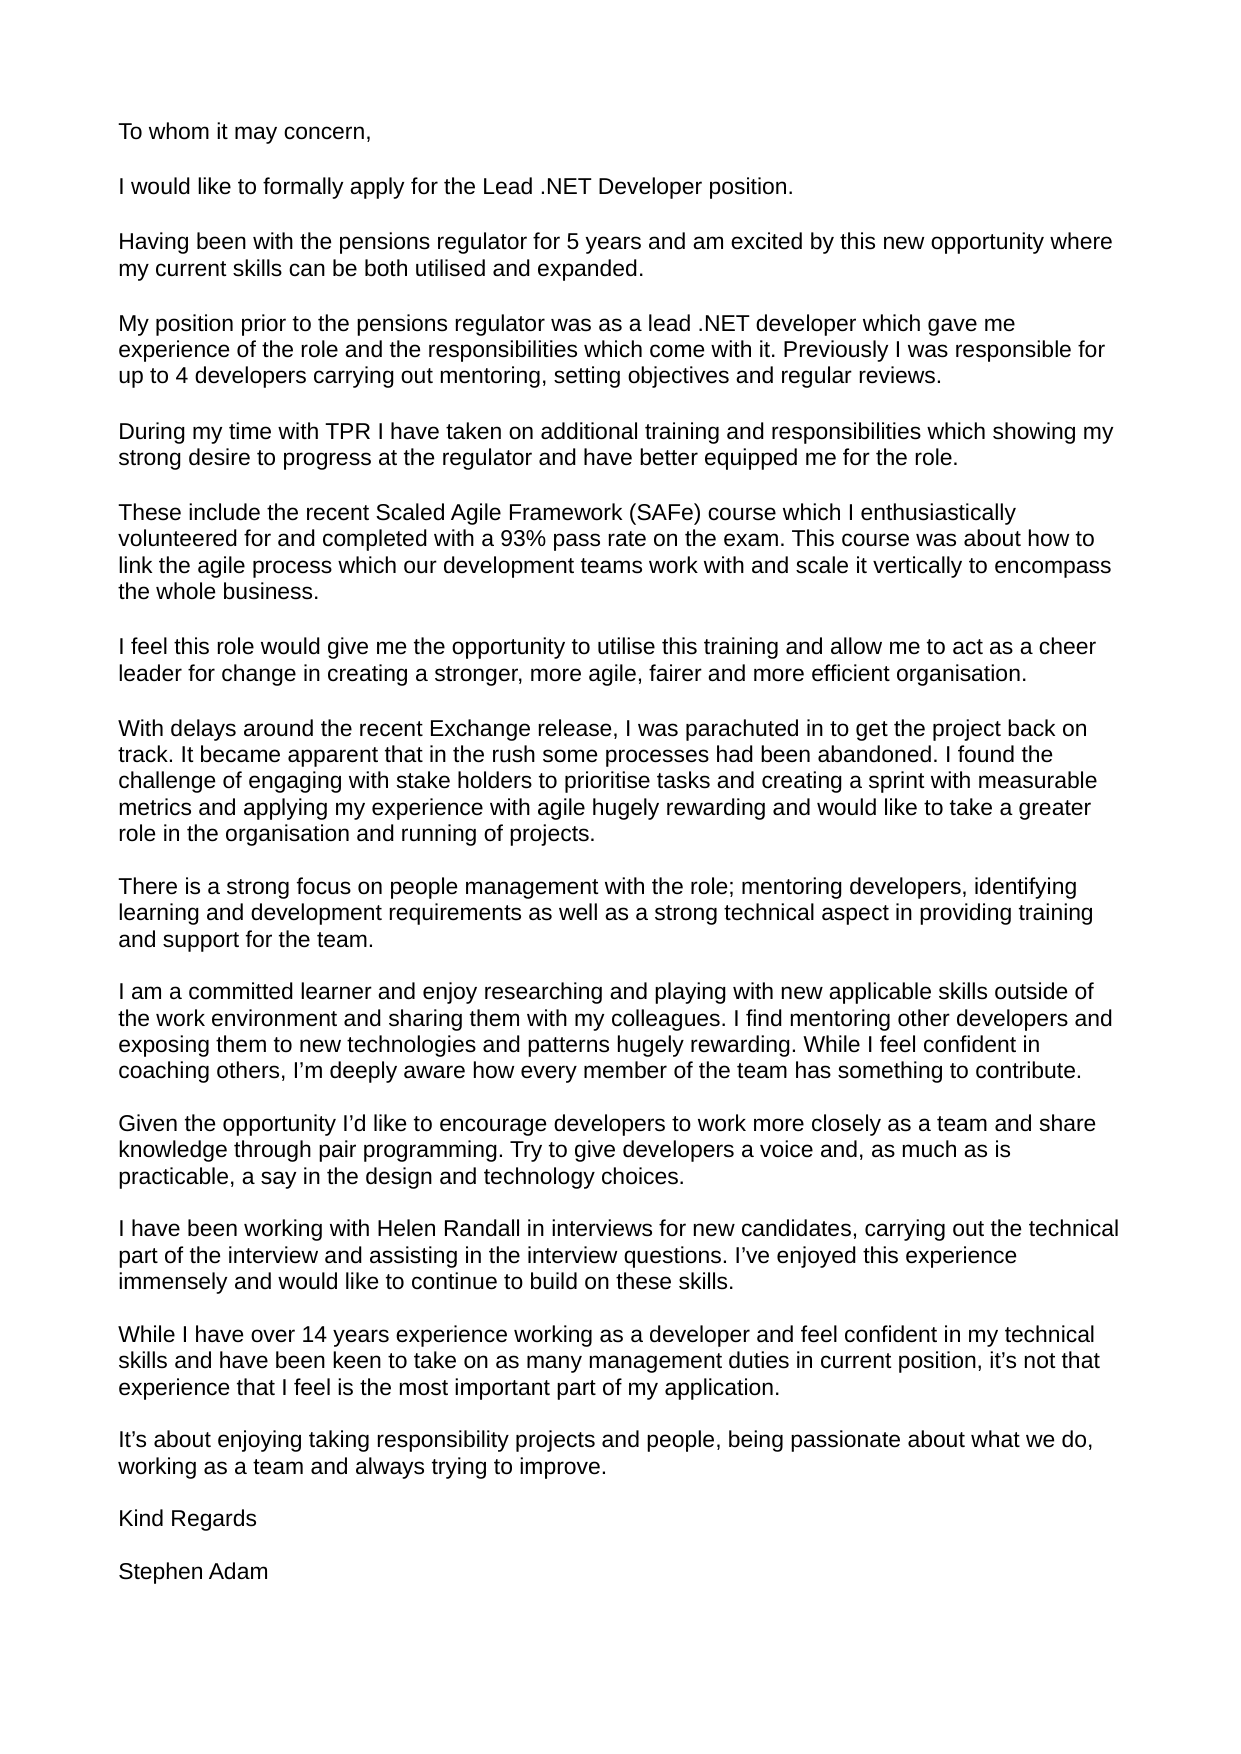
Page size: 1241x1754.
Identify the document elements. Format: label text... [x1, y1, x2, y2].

text I would like to formally apply for the Lead .NET Developer position. [118, 173, 1122, 199]
text To whom it may concern, [118, 118, 1122, 144]
text My position prior to the pensions regulator was as a lead .NET developer which gave me experience of the role and the responsibilities which come with it. Previously I was responsible for up to 4 developers carrying out mentoring, setting objectives and regular reviews. [118, 310, 1122, 389]
text It’s about enjoying taking responsibility projects and people, being passionate about what we do, working as a team and always trying to improve. [118, 1426, 1122, 1479]
text These include the recent Scaled Agile Framework (SAFe) course which I enthusiastically volunteered for and completed with a 93% pass rate on the exam. This course was about how to link the agile process which our development teams work with and scale it vertically to encompass the whole business. [118, 499, 1122, 604]
text Having been with the pensions regulator for 5 years and am excited by this new opportunity where my current skills can be both utilised and expanded. [118, 228, 1122, 281]
text I feel this role would give me the opportunity to utilise this training and allow me to act as a cheer leader for change in creating a stronger, more agile, fairer and more efficient organisation. [118, 633, 1122, 686]
text Kind Regards [118, 1505, 1122, 1532]
text I have been working with Helen Randall in interviews for new candidates, carrying out the technical part of the interview and assisting in the interview questions. I’ve enjoyed this experience immensely and would like to continue to build on these skills. [118, 1215, 1122, 1294]
text While I have over 14 years experience working as a developer and feel confident in my technical skills and have been keen to take on as many management duties in current position, it’s not that experience that I feel is the most important part of my application. [118, 1321, 1122, 1400]
text Stephen Adam [118, 1558, 1122, 1584]
text With delays around the recent Exchange release, I was parachuted in to get the project back on track. It became apparent that in the rush some processes had been abandoned. I found the challenge of engaging with stake holders to prioritise tasks and creating a sprint with measurable metrics and applying my experience with agile hugely rewarding and would like to take a greater role in the organisation and running of projects. [118, 715, 1122, 846]
text During my time with TPR I have taken on additional training and responsibilities which showing my strong desire to progress at the regulator and have better equipped me for the role. [118, 418, 1122, 470]
text There is a strong focus on people management with the role; mentoring developers, identifying learning and development requirements as well as a strong technical aspect in providing training and support for the team. [118, 873, 1122, 952]
text Given the opportunity I’d like to encourage developers to work more closely as a team and share knowledge through pair programming. Try to give developers a voice and, as much as is practicable, a say in the design and technology choices. [118, 1110, 1122, 1189]
text I am a committed learner and enjoy researching and playing with new applicable skills outside of the work environment and sharing them with my colleagues. I find mentoring other developers and exposing them to new technologies and patterns hugely rewarding. While I feel confident in coaching others, I’m deeply aware how every member of the team has something to contribute. [118, 978, 1122, 1084]
